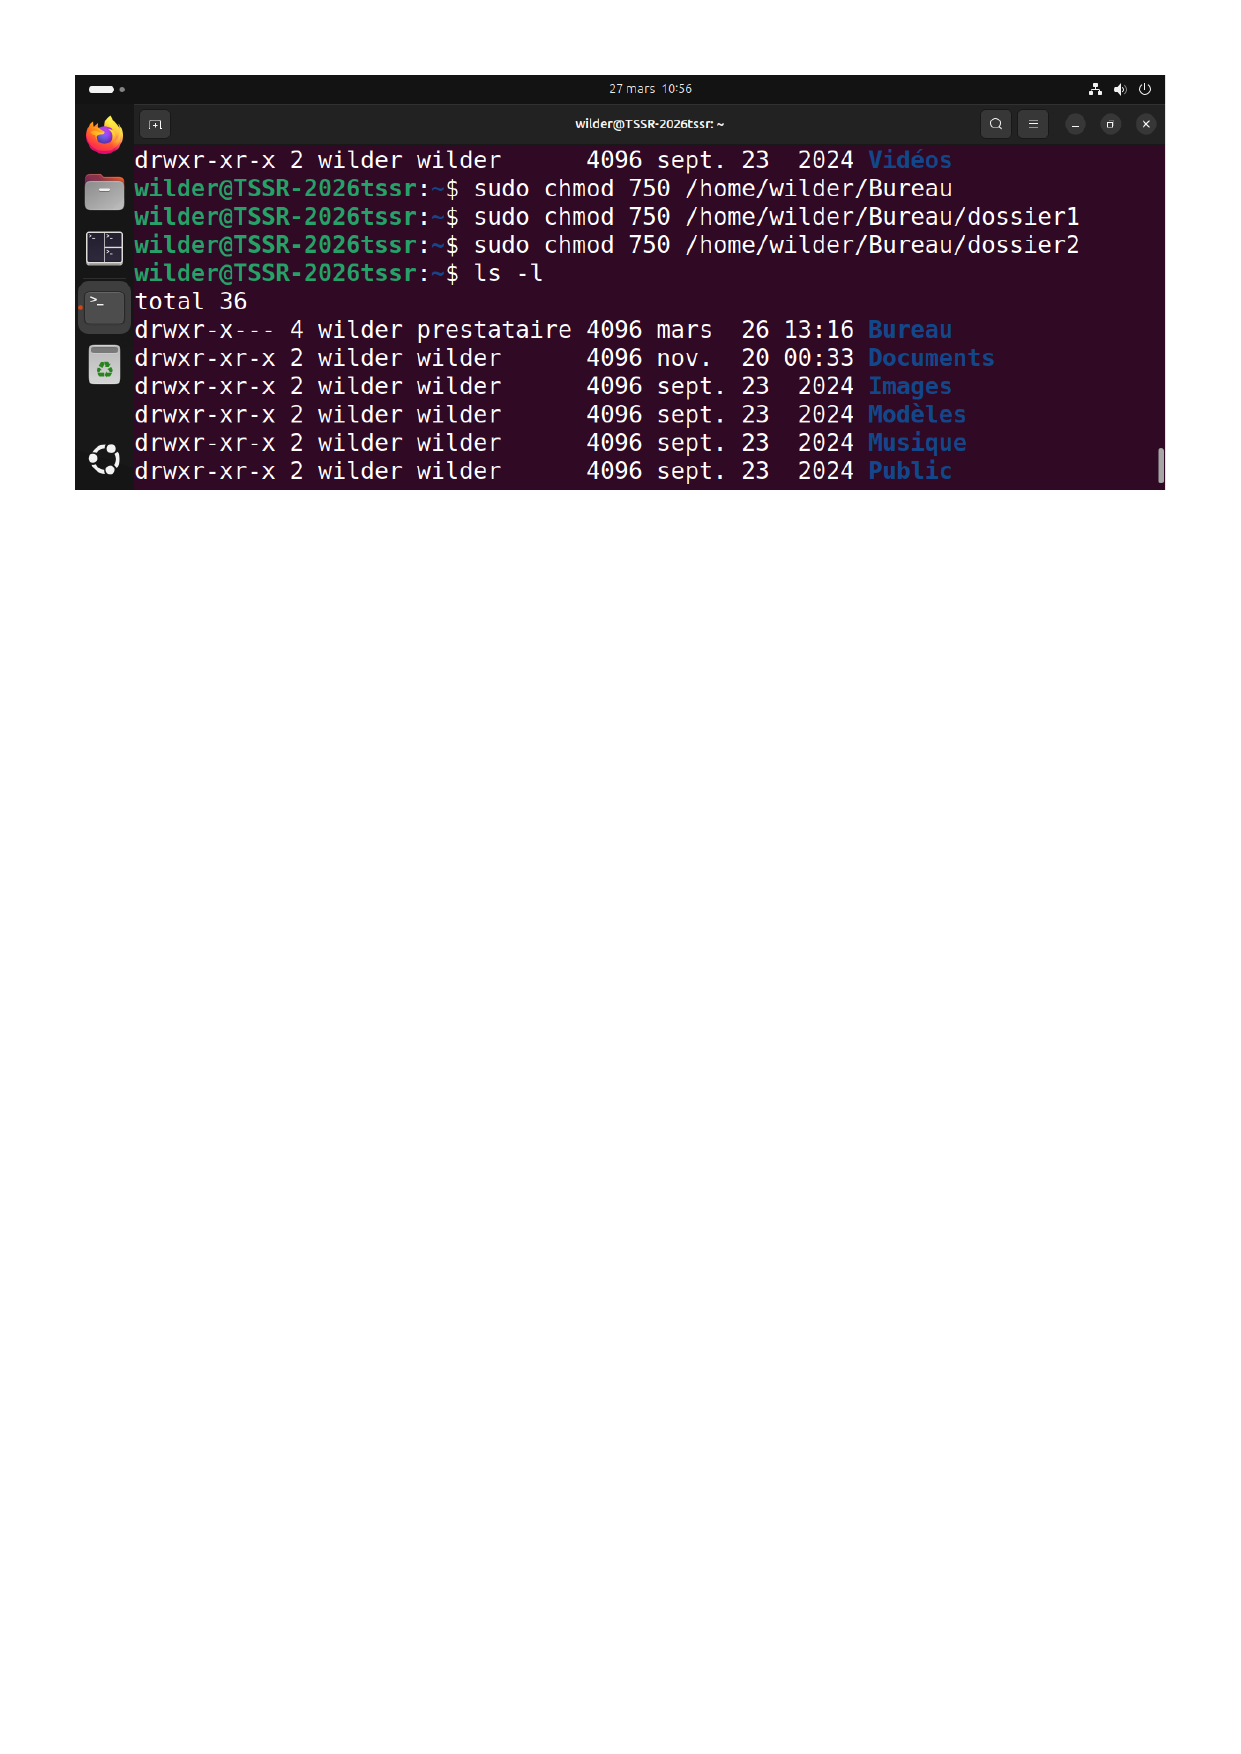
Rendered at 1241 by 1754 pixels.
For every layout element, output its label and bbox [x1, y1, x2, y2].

picture [75, 75, 1166, 490]
